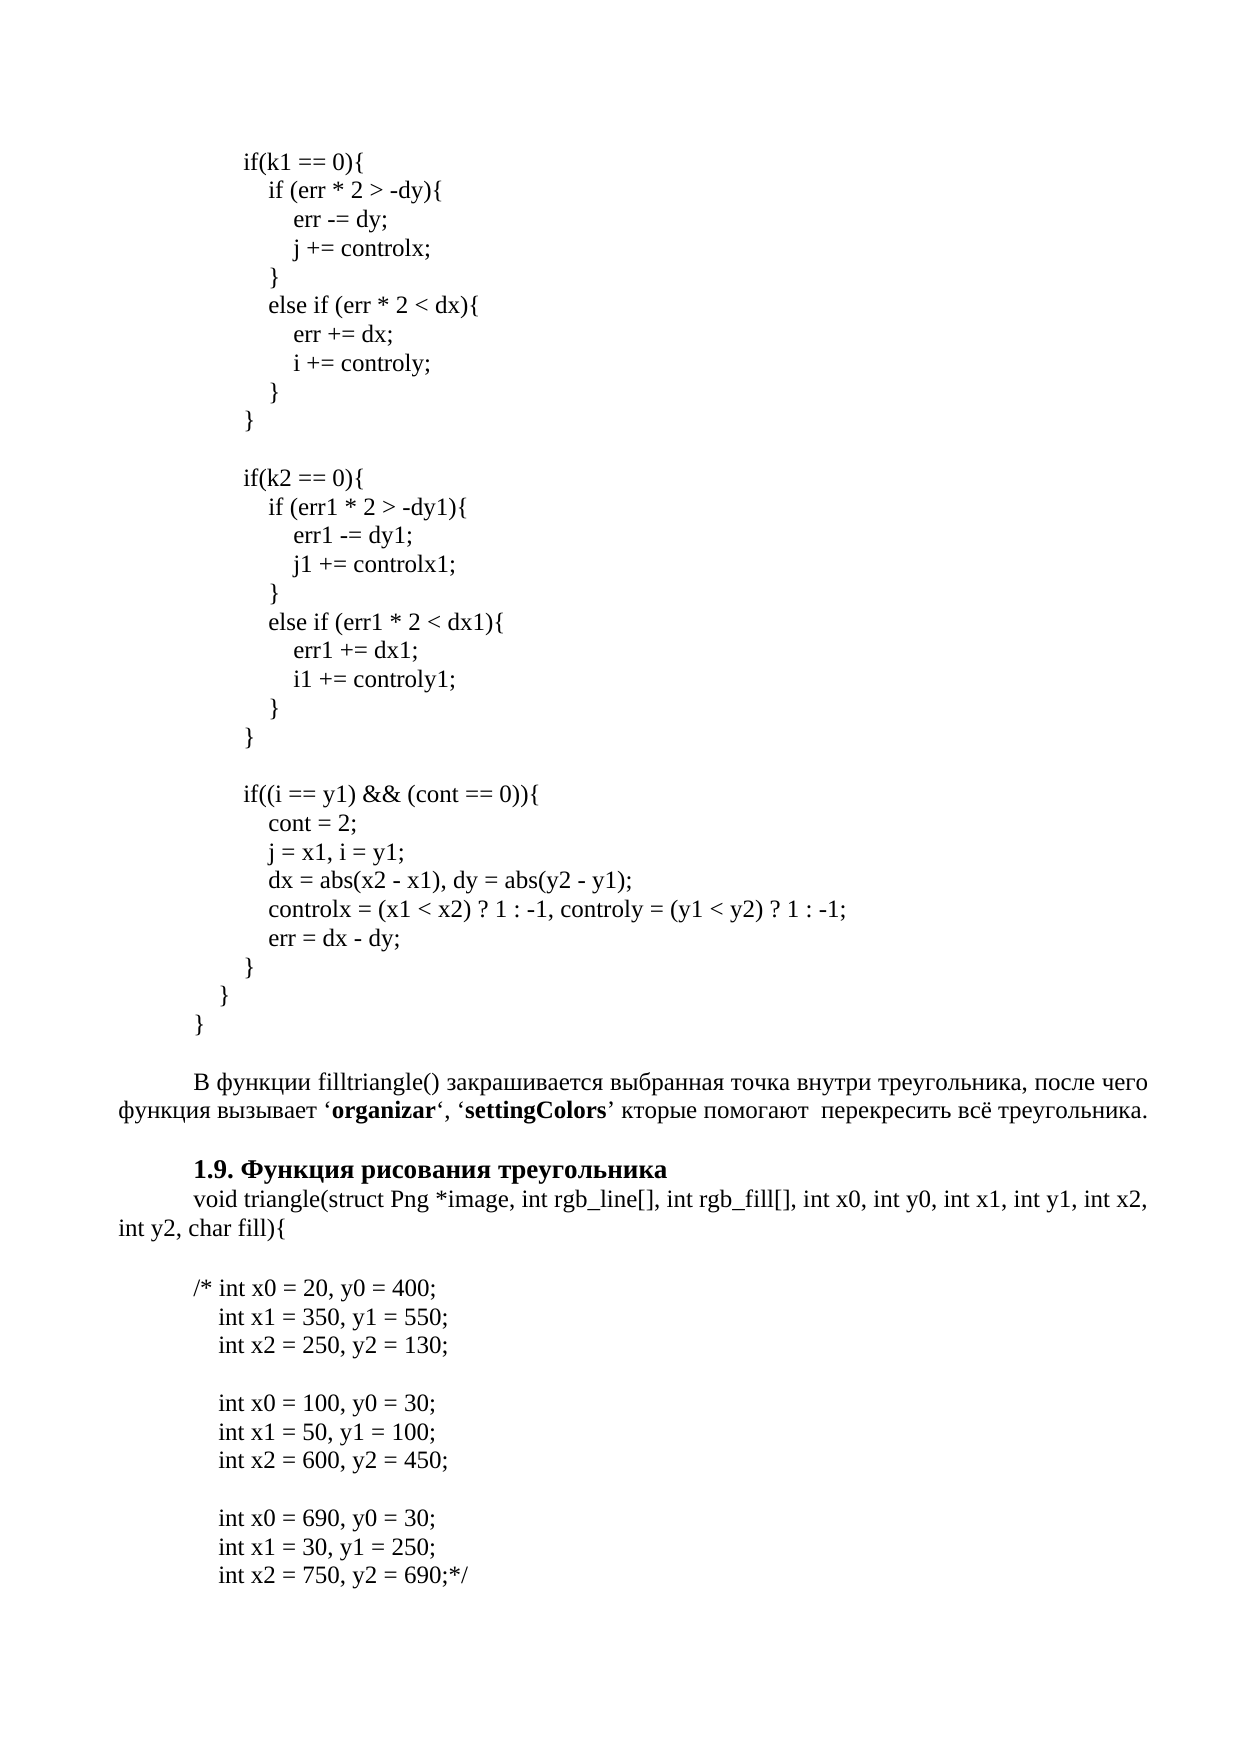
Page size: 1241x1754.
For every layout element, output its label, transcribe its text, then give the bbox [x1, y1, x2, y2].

text } [118, 693, 1149, 722]
text if(k1 == 0){ [118, 147, 1149, 176]
text if(k2 == 0){ [118, 463, 1149, 492]
text cont = 2; [118, 808, 1149, 837]
text } [118, 578, 1149, 607]
text i1 += controly1; [118, 664, 1149, 693]
text err1 += dx1; [118, 636, 1149, 664]
text } [118, 406, 1149, 434]
text if (err * 2 > -dy){ [118, 176, 1149, 204]
text int x1 = 50, y1 = 100; [118, 1417, 1149, 1445]
text } [118, 722, 1149, 751]
text int x1 = 350, y1 = 550; [118, 1302, 1149, 1330]
text /* int x0 = 20, y0 = 400; [118, 1273, 1149, 1302]
text if((i == y1) && (cont == 0)){ [118, 779, 1149, 808]
text dx = abs(x2 - x1), dy = abs(y2 - y1); [118, 866, 1149, 894]
text err = dx - dy; [118, 923, 1149, 952]
text int x0 = 690, y0 = 30; [118, 1503, 1149, 1532]
text } [118, 952, 1149, 981]
text else if (err1 * 2 < dx1){ [118, 607, 1149, 636]
text controlx = (x1 < x2) ? 1 : -1, controly = (y1 < y2) ? 1 : -1; [118, 894, 1149, 923]
text err -= dy; [118, 204, 1149, 233]
text void triangle(struct Png *image, int rgb_line[], int rgb_fill[], int x0, int y0, int x1, int y1, int x2, int y2, char fill){ [118, 1184, 1149, 1242]
text } [118, 262, 1149, 291]
text if (err1 * 2 > -dy1){ [118, 492, 1149, 521]
text int x1 = 30, y1 = 250; [118, 1532, 1149, 1560]
text else if (err * 2 < dx){ [118, 291, 1149, 319]
text i += controly; [118, 348, 1149, 377]
text 1.9. Функция рисования треугольника [118, 1153, 1149, 1184]
text int x0 = 100, y0 = 30; [118, 1388, 1149, 1417]
text err += dx; [118, 319, 1149, 348]
text В функции filltriangle() закрашивается выбранная точка внутри треугольника, после чего функция вызывает ‘organizar‘, ‘settingColors’ кторые помогают перекресить всё треугольника. [118, 1067, 1149, 1124]
text j = x1, i = y1; [118, 837, 1149, 866]
text } [118, 981, 1149, 1009]
text j1 += controlx1; [118, 549, 1149, 578]
text int x2 = 750, y2 = 690;*/ [118, 1560, 1149, 1589]
text int x2 = 250, y2 = 130; [118, 1330, 1149, 1359]
text int x2 = 600, y2 = 450; [118, 1445, 1149, 1474]
text } [118, 377, 1149, 406]
text j += controlx; [118, 233, 1149, 262]
text err1 -= dy1; [118, 521, 1149, 549]
text } [118, 1009, 1149, 1038]
